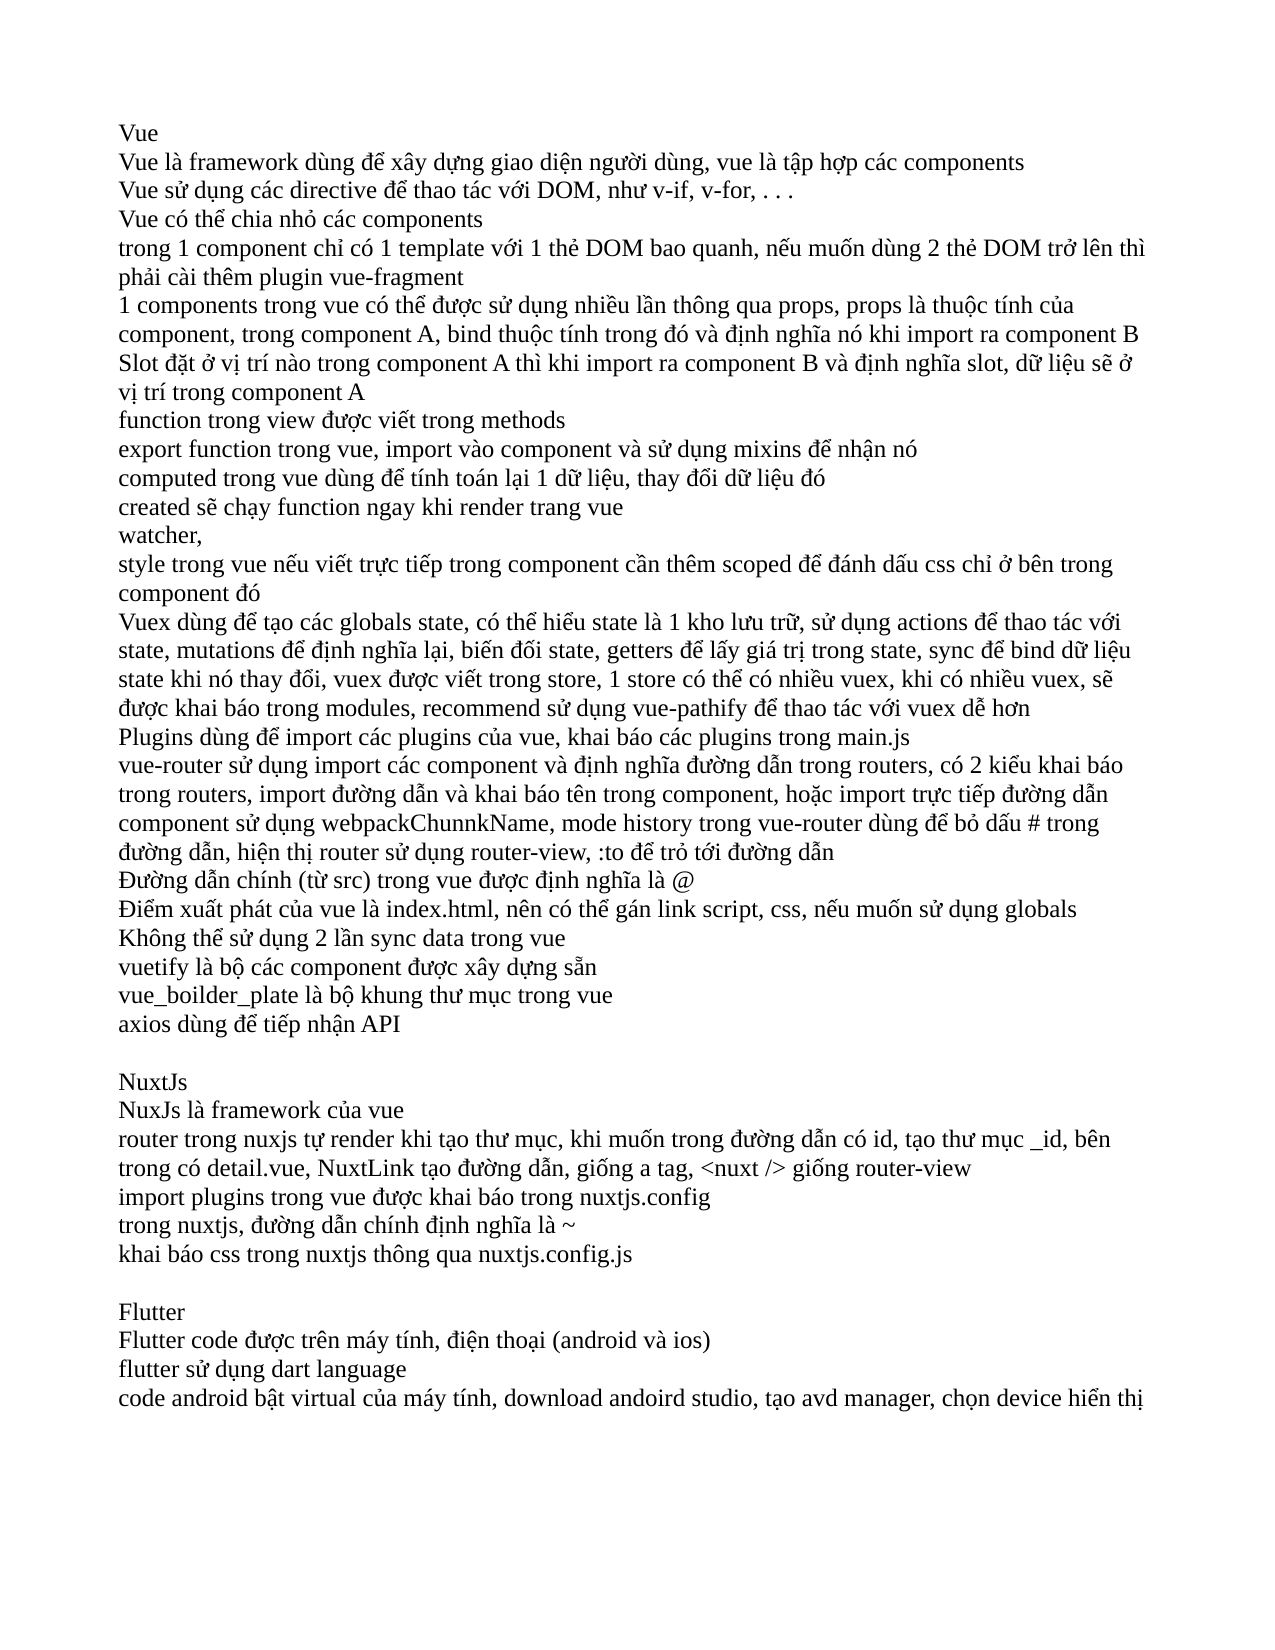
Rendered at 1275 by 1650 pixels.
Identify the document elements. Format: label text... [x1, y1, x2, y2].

text function trong view được viết trong methods [118, 406, 1157, 434]
text Plugins dùng để import các plugins của vue, khai báo các plugins trong main.js [118, 722, 1157, 751]
text watcher, [118, 521, 1157, 549]
text code android bật virtual của máy tính, download andoird studio, tạo avd manager, chọn device hiển thị [118, 1383, 1157, 1412]
text NuxJs là framework của vue [118, 1096, 1157, 1124]
text Flutter [118, 1297, 1157, 1326]
text Vue [118, 118, 1157, 147]
text style trong vue nếu viết trực tiếp trong component cần thêm scoped để đánh dấu css chỉ ở bên trong component đó [118, 549, 1157, 607]
text computed trong vue dùng để tính toán lại 1 dữ liệu, thay đổi dữ liệu đó [118, 463, 1157, 492]
text import plugins trong vue được khai báo trong nuxtjs.config [118, 1182, 1157, 1211]
text router trong nuxjs tự render khi tạo thư mục, khi muốn trong đường dẫn có id, tạo thư mục _id, bên trong có detail.vue, NuxtLink tạo đường dẫn, giống a tag, <nuxt /> giống router-view [118, 1124, 1157, 1182]
text Không thể sử dụng 2 lần sync data trong vue [118, 923, 1157, 952]
text export function trong vue, import vào component và sử dụng mixins để nhận nó [118, 434, 1157, 463]
text vue_boilder_plate là bộ khung thư mục trong vue [118, 981, 1157, 1009]
text 1 components trong vue có thể được sử dụng nhiều lần thông qua props, props là thuộc tính của component, trong component A, bind thuộc tính trong đó và định nghĩa nó khi import ra component B [118, 291, 1157, 348]
text Điểm xuất phát của vue là index.html, nên có thể gán link script, css, nếu muốn sử dụng globals [118, 894, 1157, 923]
text Vuex dùng để tạo các globals state, có thể hiểu state là 1 kho lưu trữ, sử dụng actions để thao tác với state, mutations để định nghĩa lại, biến đối state, getters để lấy giá trị trong state, sync để bind dữ liệu state khi nó thay đổi, vuex được viết trong store, 1 store có thể có nhiều vuex, khi có nhiều vuex, sẽ được khai báo trong modules, recommend sử dụng vue-pathify để thao tác với vuex dễ hơn [118, 607, 1157, 722]
text NuxtJs [118, 1067, 1157, 1096]
text khai báo css trong nuxtjs thông qua nuxtjs.config.js [118, 1239, 1157, 1268]
text Vue là framework dùng để xây dựng giao diện người dùng, vue là tập hợp các components [118, 147, 1157, 176]
text created sẽ chạy function ngay khi render trang vue [118, 492, 1157, 521]
text vue-router sử dụng import các component và định nghĩa đường dẫn trong routers, có 2 kiểu khai báo trong routers, import đường dẫn và khai báo tên trong component, hoặc import trực tiếp đường dẫn component sử dụng webpackChunnkName, mode history trong vue-router dùng để bỏ dấu # trong đường dẫn, hiện thị router sử dụng router-view, :to để trỏ tới đường dẫn [118, 751, 1157, 866]
text flutter sử dụng dart language [118, 1354, 1157, 1383]
text Slot đặt ở vị trí nào trong component A thì khi import ra component B và định nghĩa slot, dữ liệu sẽ ở vị trí trong component A [118, 348, 1157, 406]
text axios dùng để tiếp nhận API [118, 1009, 1157, 1038]
text vuetify là bộ các component được xây dựng sẵn [118, 952, 1157, 981]
text Đường dẫn chính (từ src) trong vue được định nghĩa là @ [118, 866, 1157, 894]
text Vue có thể chia nhỏ các components [118, 204, 1157, 233]
text trong 1 component chỉ có 1 template với 1 thẻ DOM bao quanh, nếu muốn dùng 2 thẻ DOM trở lên thì phải cài thêm plugin vue-fragment [118, 233, 1157, 291]
text Vue sử dụng các directive để thao tác với DOM, như v-if, v-for, . . . [118, 176, 1157, 204]
text trong nuxtjs, đường dẫn chính định nghĩa là ~ [118, 1211, 1157, 1239]
text Flutter code được trên máy tính, điện thoại (android và ios) [118, 1326, 1157, 1354]
